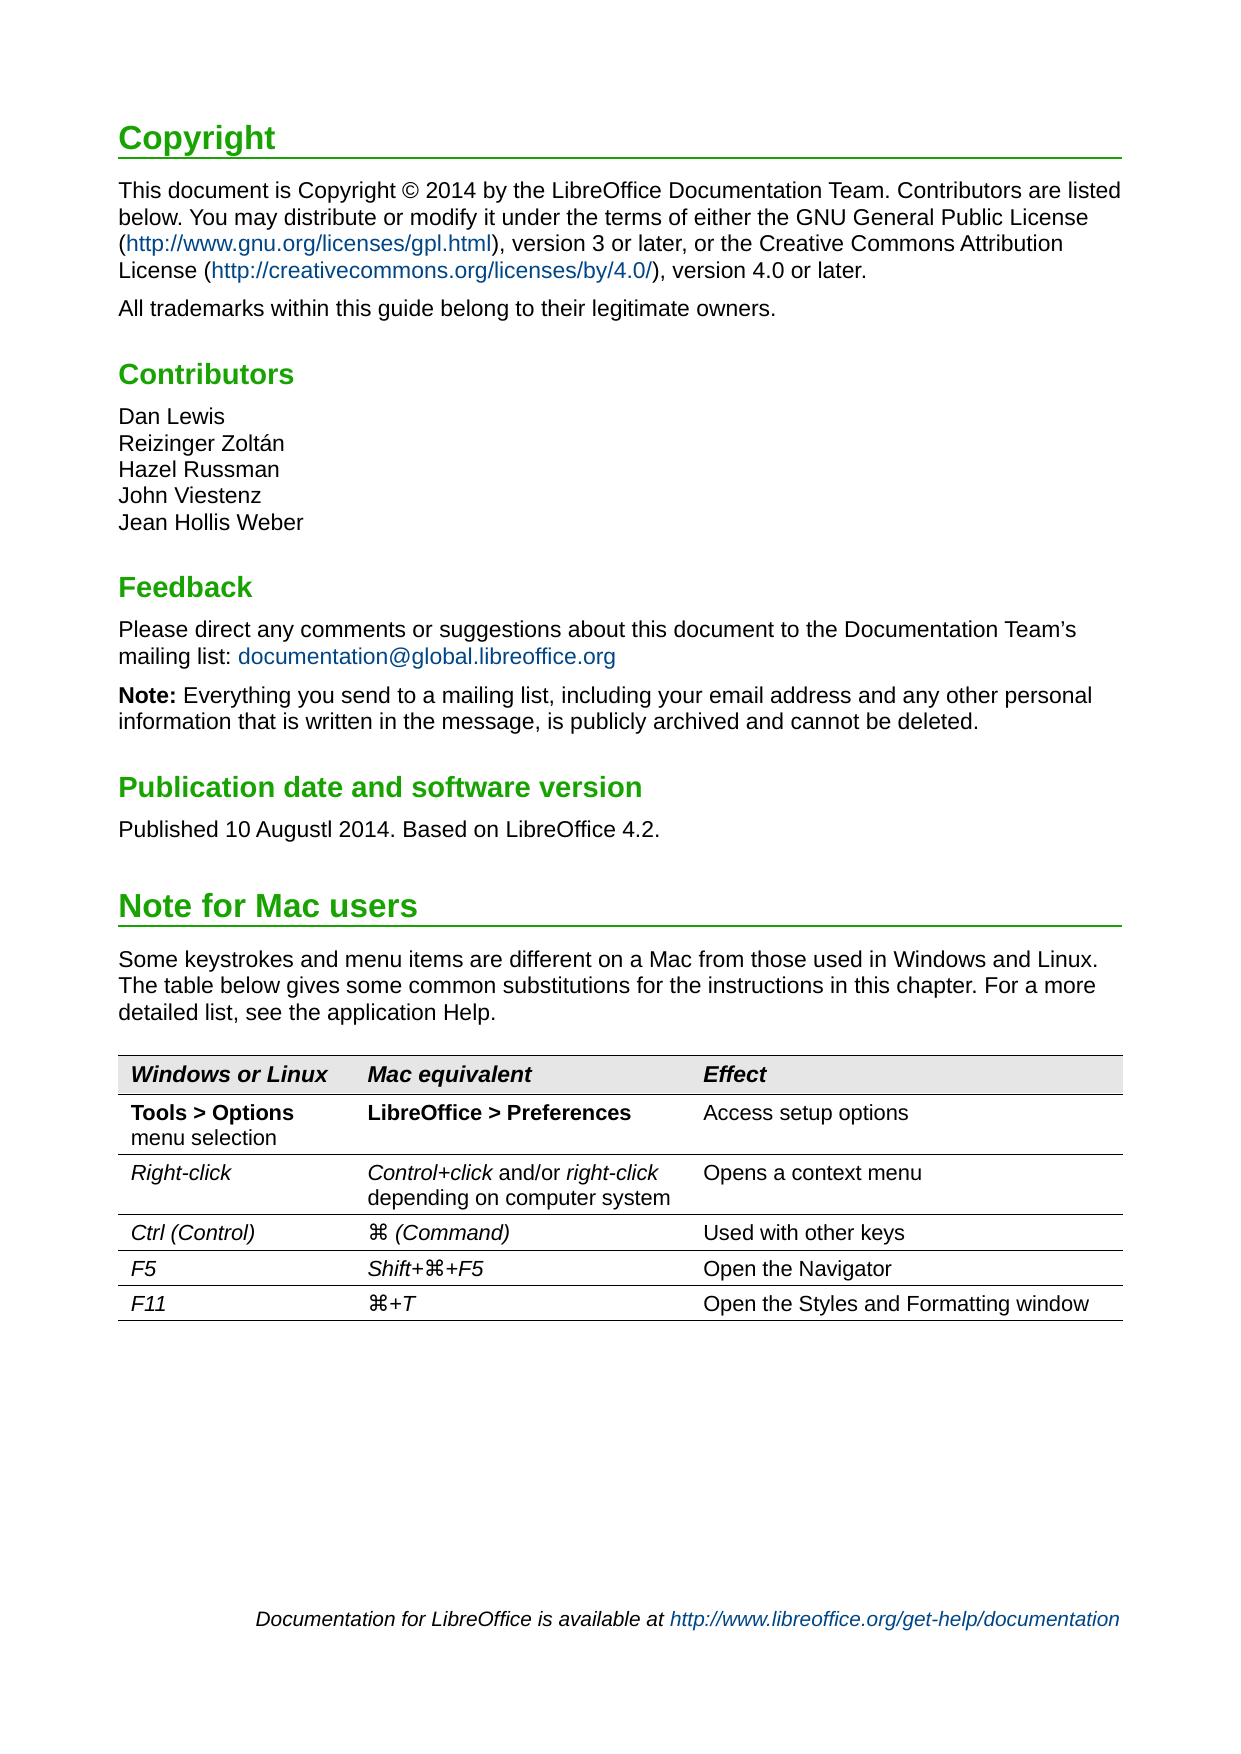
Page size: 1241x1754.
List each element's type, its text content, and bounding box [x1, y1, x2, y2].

table_header Windows or Linux [118, 1056, 355, 1093]
table_cell Control+click and/or right-click depending on computer system [355, 1155, 691, 1214]
table_cell Right-click [118, 1155, 355, 1214]
text Please direct any comments or suggestions about this document to the Documentation Team’s mailing list: documentation@global.libreoffice.org [118, 616, 1122, 669]
subtitle Note for Mac users [118, 887, 1122, 925]
table_cell LibreOffice > Preferences [355, 1095, 691, 1154]
table_cell F5 [118, 1251, 355, 1285]
subtitle Publication date and software version [118, 770, 1122, 803]
table_cell Shift+⌘+F5 [355, 1251, 691, 1285]
table_cell Used with other keys [691, 1215, 1123, 1250]
table_cell ⌘ (Command) [355, 1215, 691, 1250]
text Some keystrokes and menu items are different on a Mac from those used in Windows and Linux. The table below gives some common substitutions for the instructions in this chapter. For a more detailed list, see the application Help. [118, 946, 1122, 1025]
table_header Mac equivalent [355, 1056, 691, 1093]
table_cell Ctrl (Control) [118, 1215, 355, 1250]
table_cell Tools > Options menu selection [118, 1095, 355, 1154]
table_cell Open the Navigator [691, 1251, 1123, 1285]
table_cell Opens a context menu [691, 1155, 1123, 1214]
subtitle Contributors [118, 357, 1122, 391]
table_cell ⌘+T [355, 1286, 691, 1320]
table_cell F11 [118, 1286, 355, 1320]
text All trademarks within this guide belong to their legitimate owners. [118, 295, 1122, 322]
table_cell Access setup options [691, 1095, 1123, 1154]
subtitle Copyright [118, 118, 1122, 157]
table_header Effect [691, 1056, 1123, 1093]
subtitle Feedback [118, 571, 1122, 604]
text Dan Lewis Reizinger Zoltán Hazel Russman John Viestenz Jean Hollis Weber [118, 403, 1122, 535]
text This document is Copyright © 2014 by the LibreOffice Documentation Team. Contributors are listed below. You may distribute or modify it under the terms of either the GNU General Public License (http://www.gnu.org/licenses/gpl.html), version 3 or later, or the Creative Commons Attribution License (http://creativecommons.org/licenses/by/4.0/), version 4.0 or later. [118, 177, 1122, 283]
text Published 10 Augustl 2014. Based on LibreOffice 4.2. [118, 816, 1122, 842]
text Note: Everything you send to a mailing list, including your email address and any other personal information that is written in the message, is publicly archived and cannot be deleted. [118, 682, 1122, 734]
table_cell Open the Styles and Formatting window [691, 1286, 1123, 1320]
